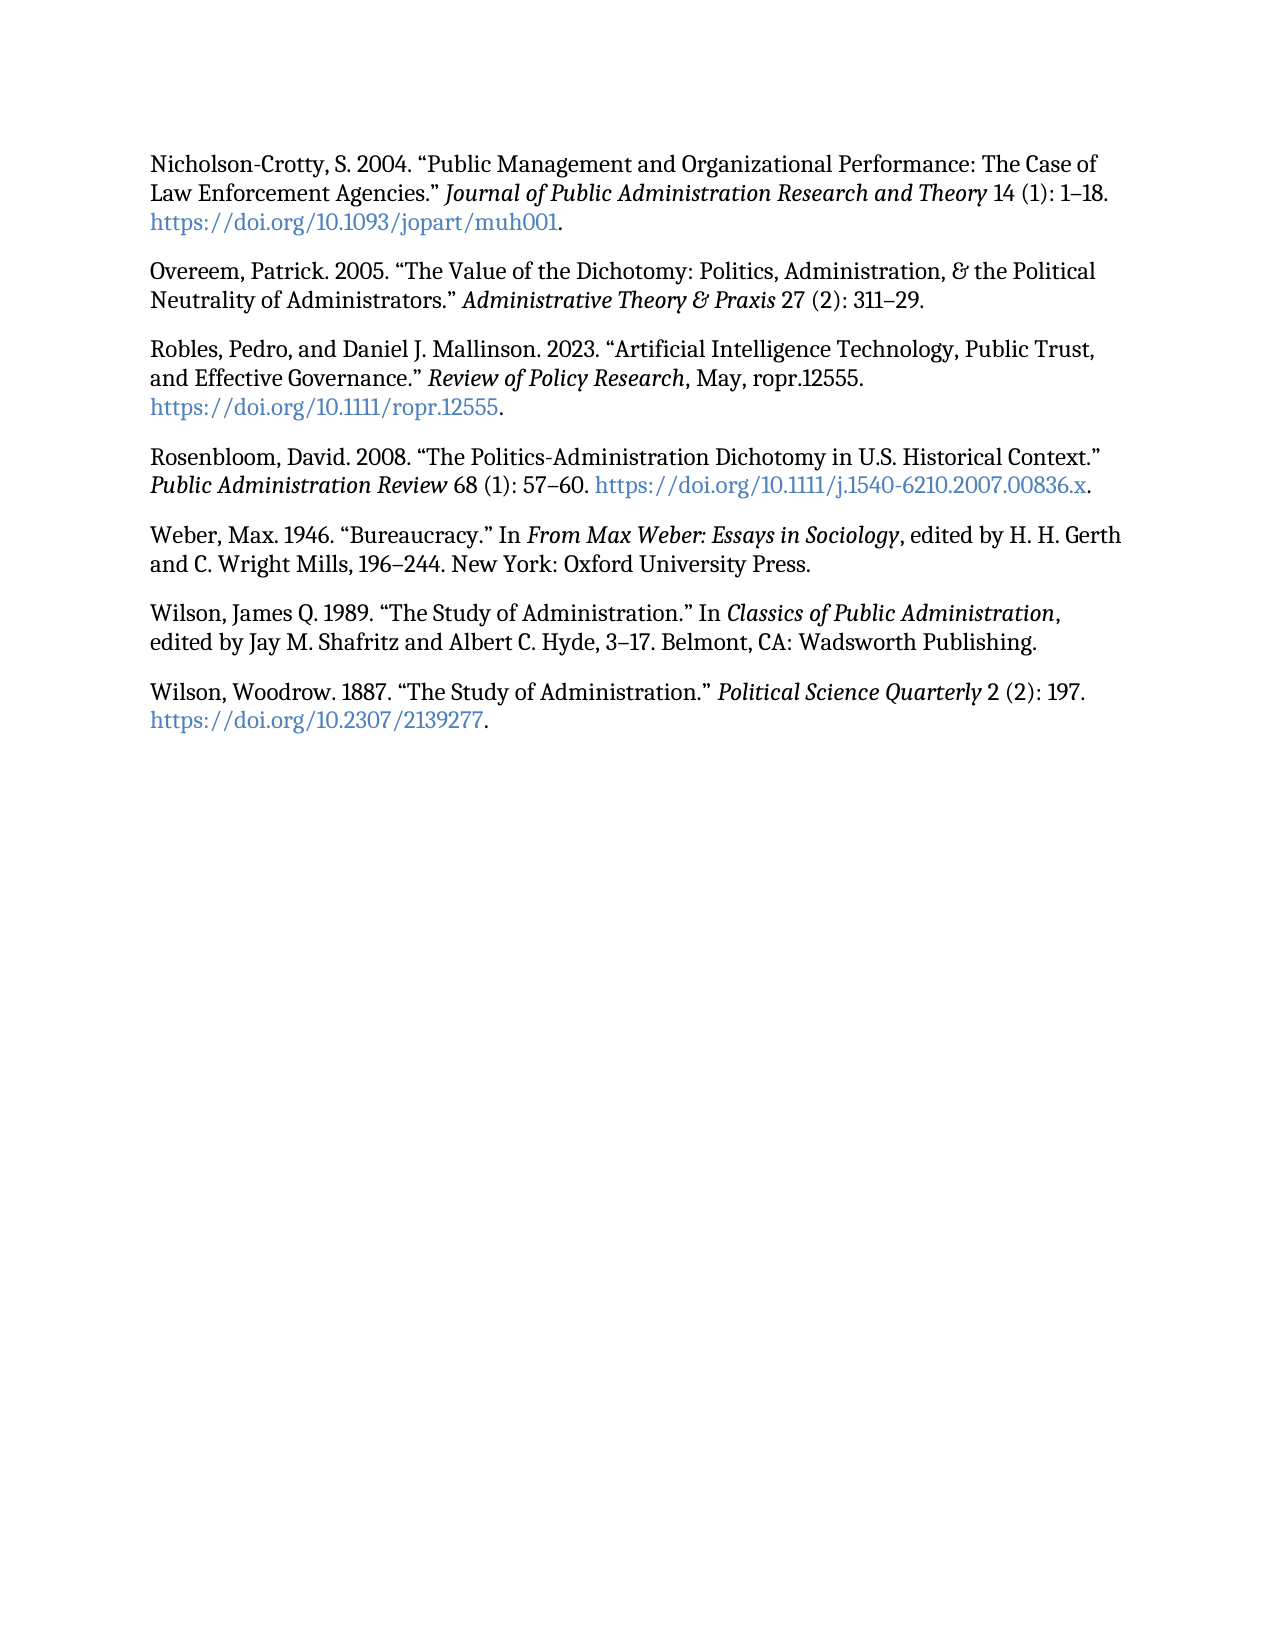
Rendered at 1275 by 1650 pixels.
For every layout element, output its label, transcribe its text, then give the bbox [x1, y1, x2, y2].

text Robles, Pedro, and Daniel J. Mallinson. 2023. “Artificial Intelligence Technology, Public Trust, and Effective Governance.” Review of Policy Research, May, ropr.12555. https://doi.org/10.1111/ropr.12555. [150, 335, 1125, 422]
text Wilson, James Q. 1989. “The Study of Administration.” In Classics of Public Administration, edited by Jay M. Shafritz and Albert C. Hyde, 3–17. Belmont, CA: Wadsworth Publishing. [150, 599, 1125, 657]
text Weber, Max. 1946. “Bureaucracy.” In From Max Weber: Essays in Sociology, edited by H. H. Gerth and C. Wright Mills, 196–244. New York: Oxford University Press. [150, 521, 1125, 578]
text Wilson, Woodrow. 1887. “The Study of Administration.” Political Science Quarterly 2 (2): 197. https://doi.org/10.2307/2139277. [150, 677, 1125, 735]
text Overeem, Patrick. 2005. “The Value of the Dichotomy: Politics, Administration, & the Political Neutrality of Administrators.” Administrative Theory & Praxis 27 (2): 311–29. [150, 257, 1125, 314]
text Rosenbloom, David. 2008. “The Politics-Administration Dichotomy in U.S. Historical Context.” Public Administration Review 68 (1): 57–60. https://doi.org/10.1111/j.1540-6210.2007.00836.x. [150, 442, 1125, 500]
text Nicholson-Crotty, S. 2004. “Public Management and Organizational Performance: The Case of Law Enforcement Agencies.” Journal of Public Administration Research and Theory 14 (1): 1–18. https://doi.org/10.1093/jopart/muh001. [150, 150, 1125, 236]
